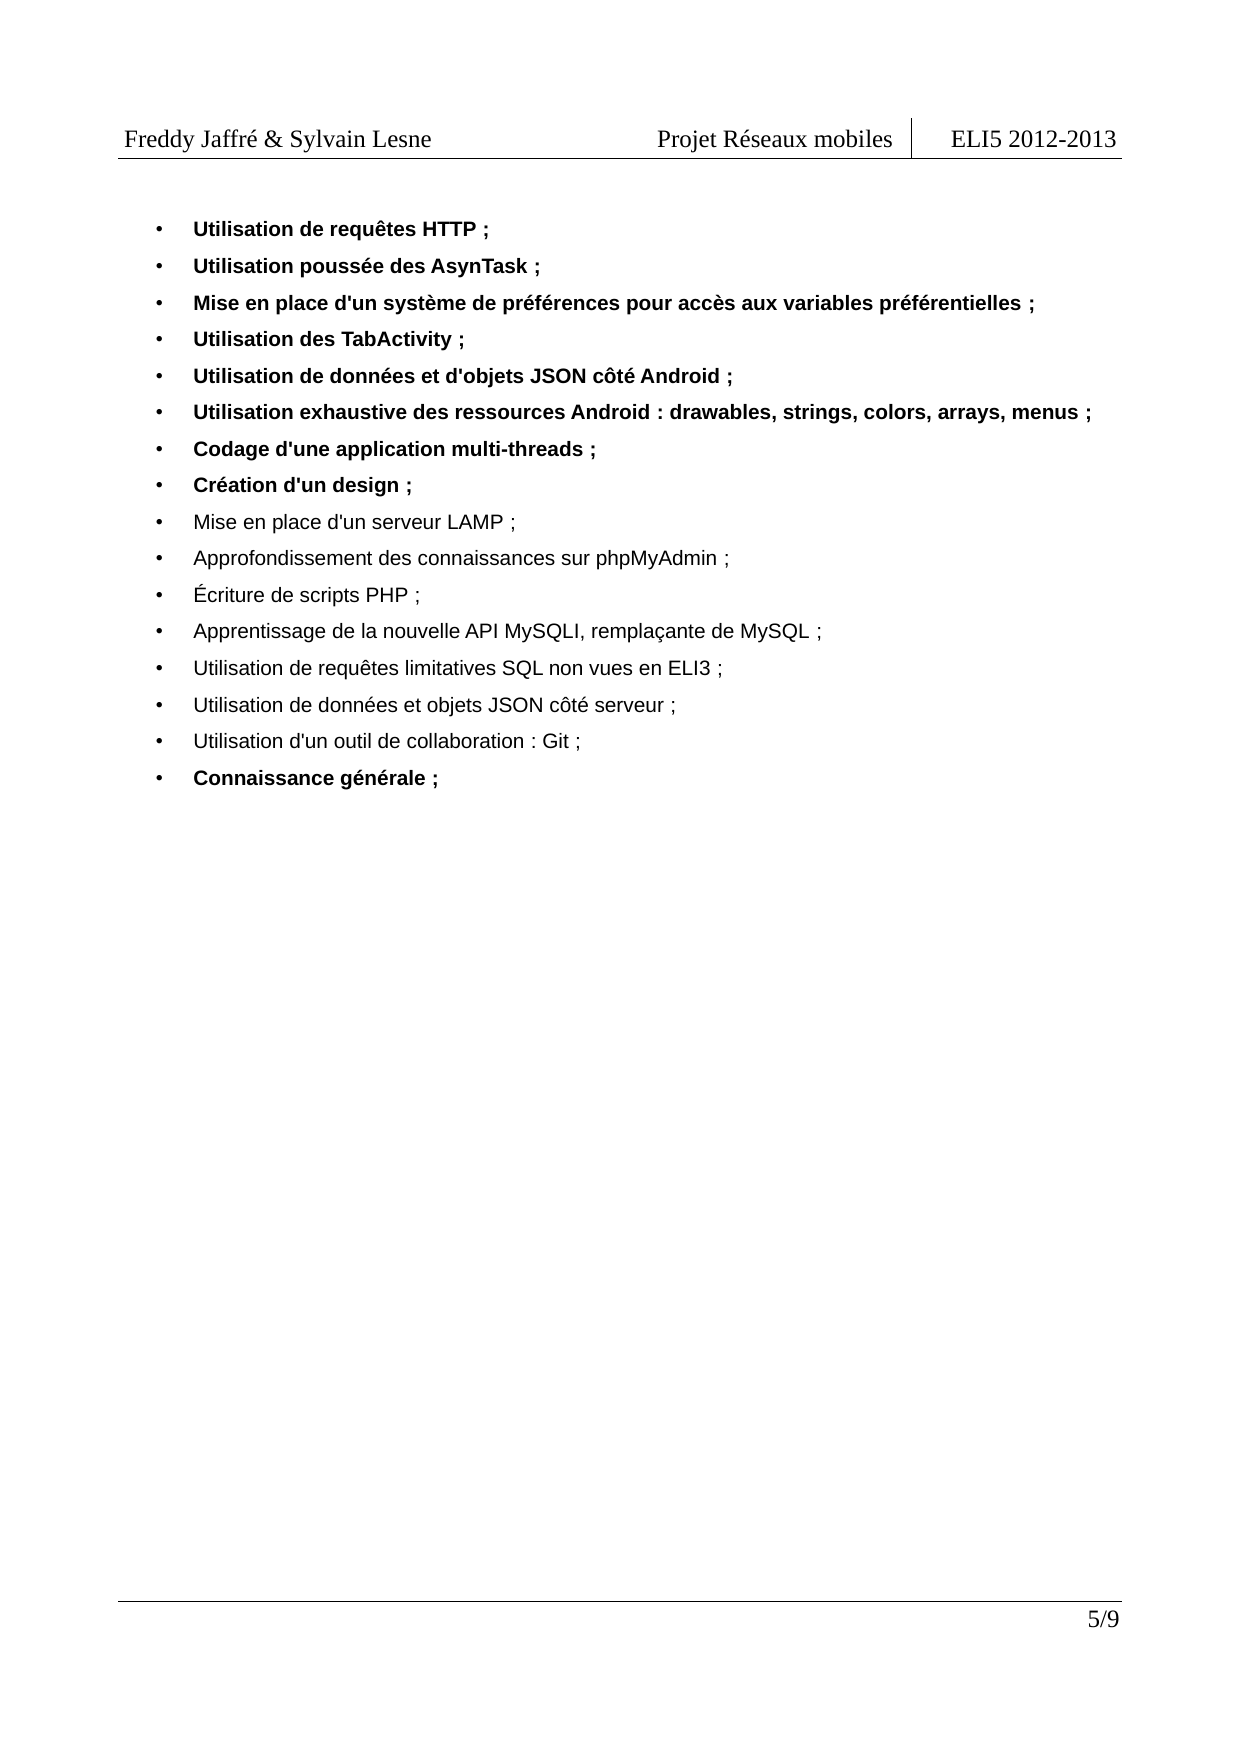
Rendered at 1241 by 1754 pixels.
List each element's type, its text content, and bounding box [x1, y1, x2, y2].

list Utilisation de données et objets JSON côté serveur ; [156, 692, 1122, 717]
list Utilisation de requêtes HTTP ; [156, 217, 1122, 241]
list Apprentissage de la nouvelle API MySQLI, remplaçante de MySQL ; [156, 619, 1122, 643]
list Utilisation de données et d'objets JSON côté Android ; [156, 363, 1122, 387]
list Écriture de scripts PHP ; [156, 583, 1122, 607]
list Utilisation poussée des AsynTask ; [156, 254, 1122, 278]
list Utilisation des TabActivity ; [156, 327, 1122, 351]
list Approfondissement des connaissances sur phpMyAdmin ; [156, 546, 1122, 570]
list Connaissance générale ; [156, 766, 1122, 790]
list Mise en place d'un serveur LAMP ; [156, 510, 1122, 534]
list Mise en place d'un système de préférences pour accès aux variables préférentielles ; [156, 290, 1122, 314]
list Utilisation de requêtes limitatives SQL non vues en ELI3 ; [156, 656, 1122, 680]
list Utilisation d'un outil de collaboration : Git ; [156, 729, 1122, 753]
list Utilisation exhaustive des ressources Android : drawables, strings, colors, arrays, menus ; [156, 400, 1122, 424]
list Création d'un design ; [156, 473, 1122, 497]
list Codage d'une application multi-threads ; [156, 437, 1122, 461]
